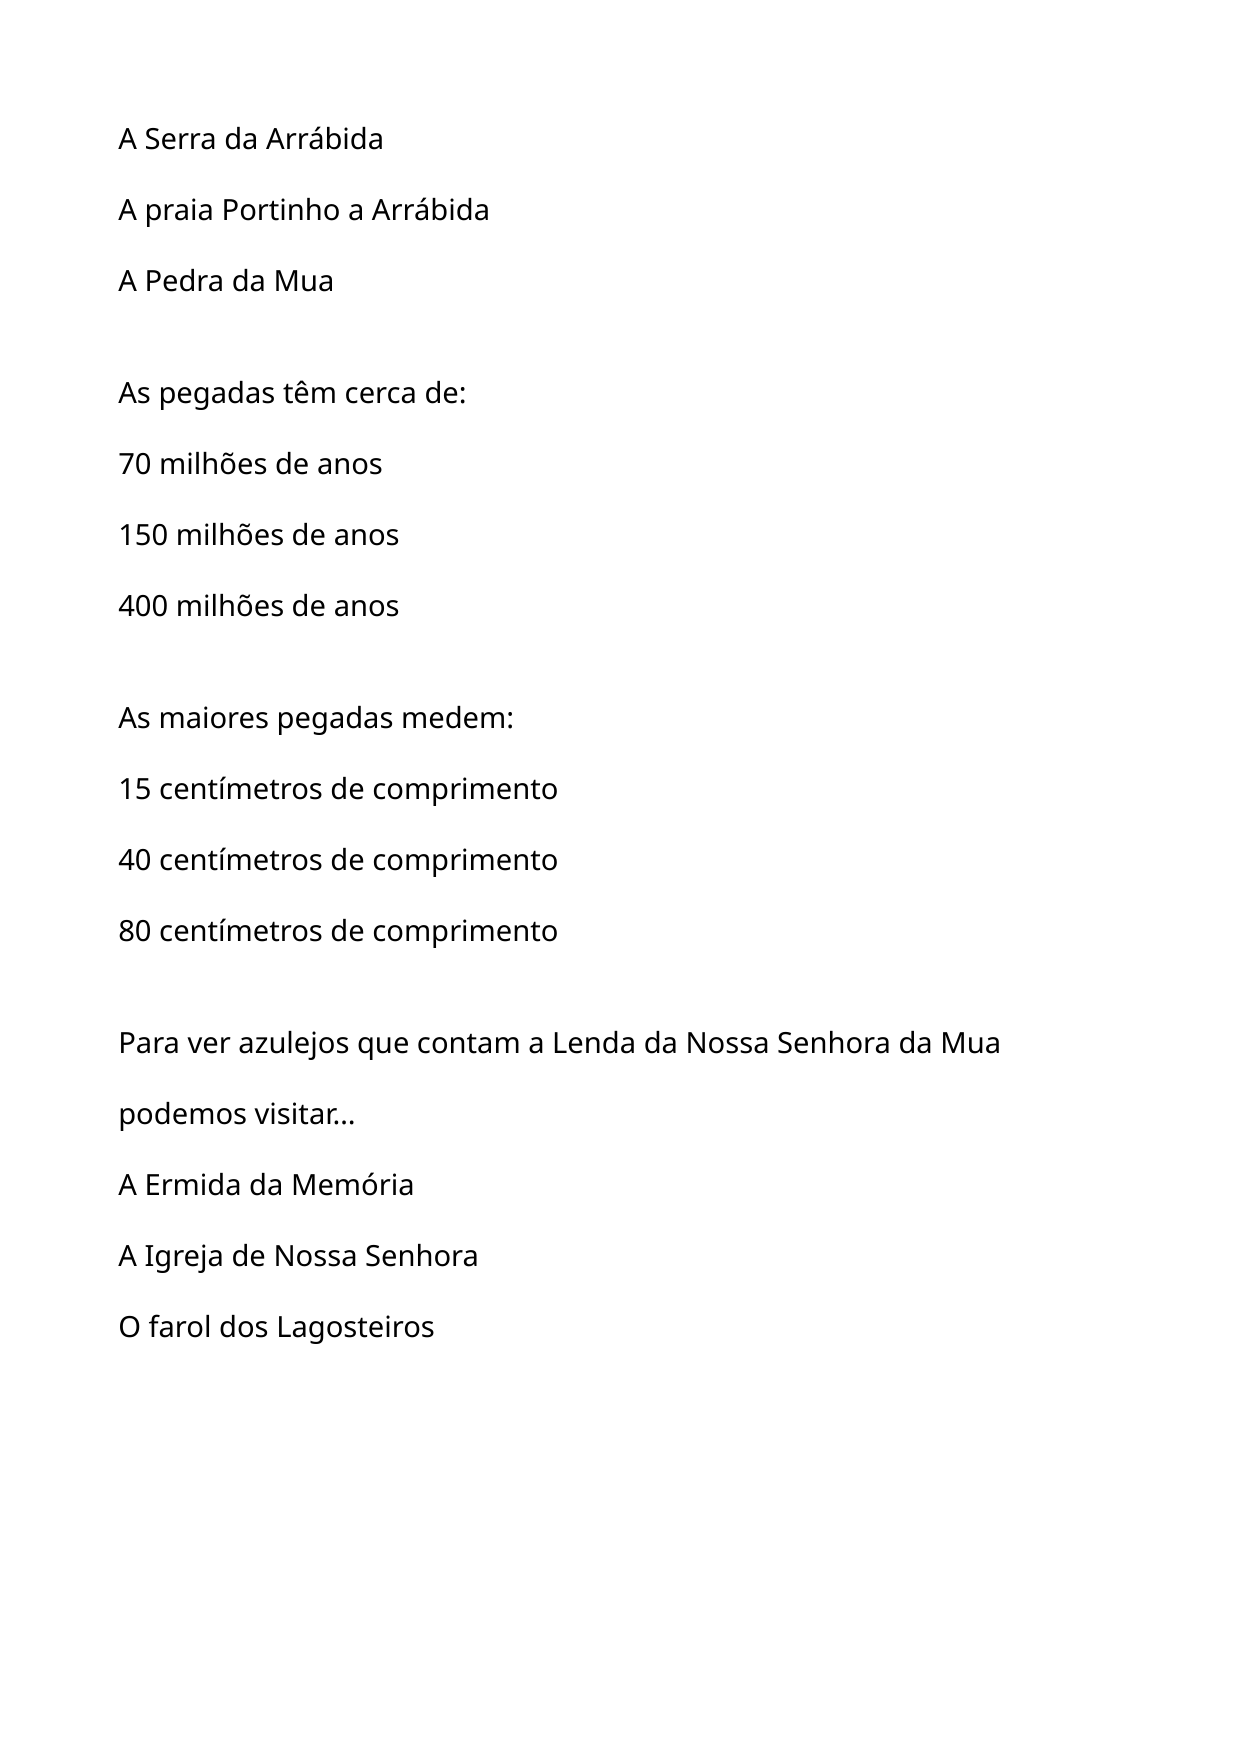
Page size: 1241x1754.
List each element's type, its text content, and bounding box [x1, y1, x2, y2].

text Para ver azulejos que contam a Lenda da Nossa Senhora da Mua podemos visitar… [118, 1022, 1122, 1133]
text A Igreja de Nossa Senhora [118, 1235, 1122, 1275]
text As pegadas têm cerca de: [118, 372, 1122, 412]
text A praia Portinho a Arrábida [118, 189, 1122, 229]
text A Serra da Arrábida [118, 118, 1122, 158]
text 80 centímetros de comprimento [118, 910, 1122, 950]
text 150 milhões de anos [118, 514, 1122, 554]
text 400 milhões de anos [118, 585, 1122, 625]
text A Ermida da Memória [118, 1164, 1122, 1204]
text 70 milhões de anos [118, 443, 1122, 483]
text A Pedra da Mua [118, 260, 1122, 300]
text 40 centímetros de comprimento [118, 839, 1122, 879]
text 15 centímetros de comprimento [118, 768, 1122, 808]
text O farol dos Lagosteiros [118, 1306, 1122, 1346]
text As maiores pegadas medem: [118, 697, 1122, 737]
